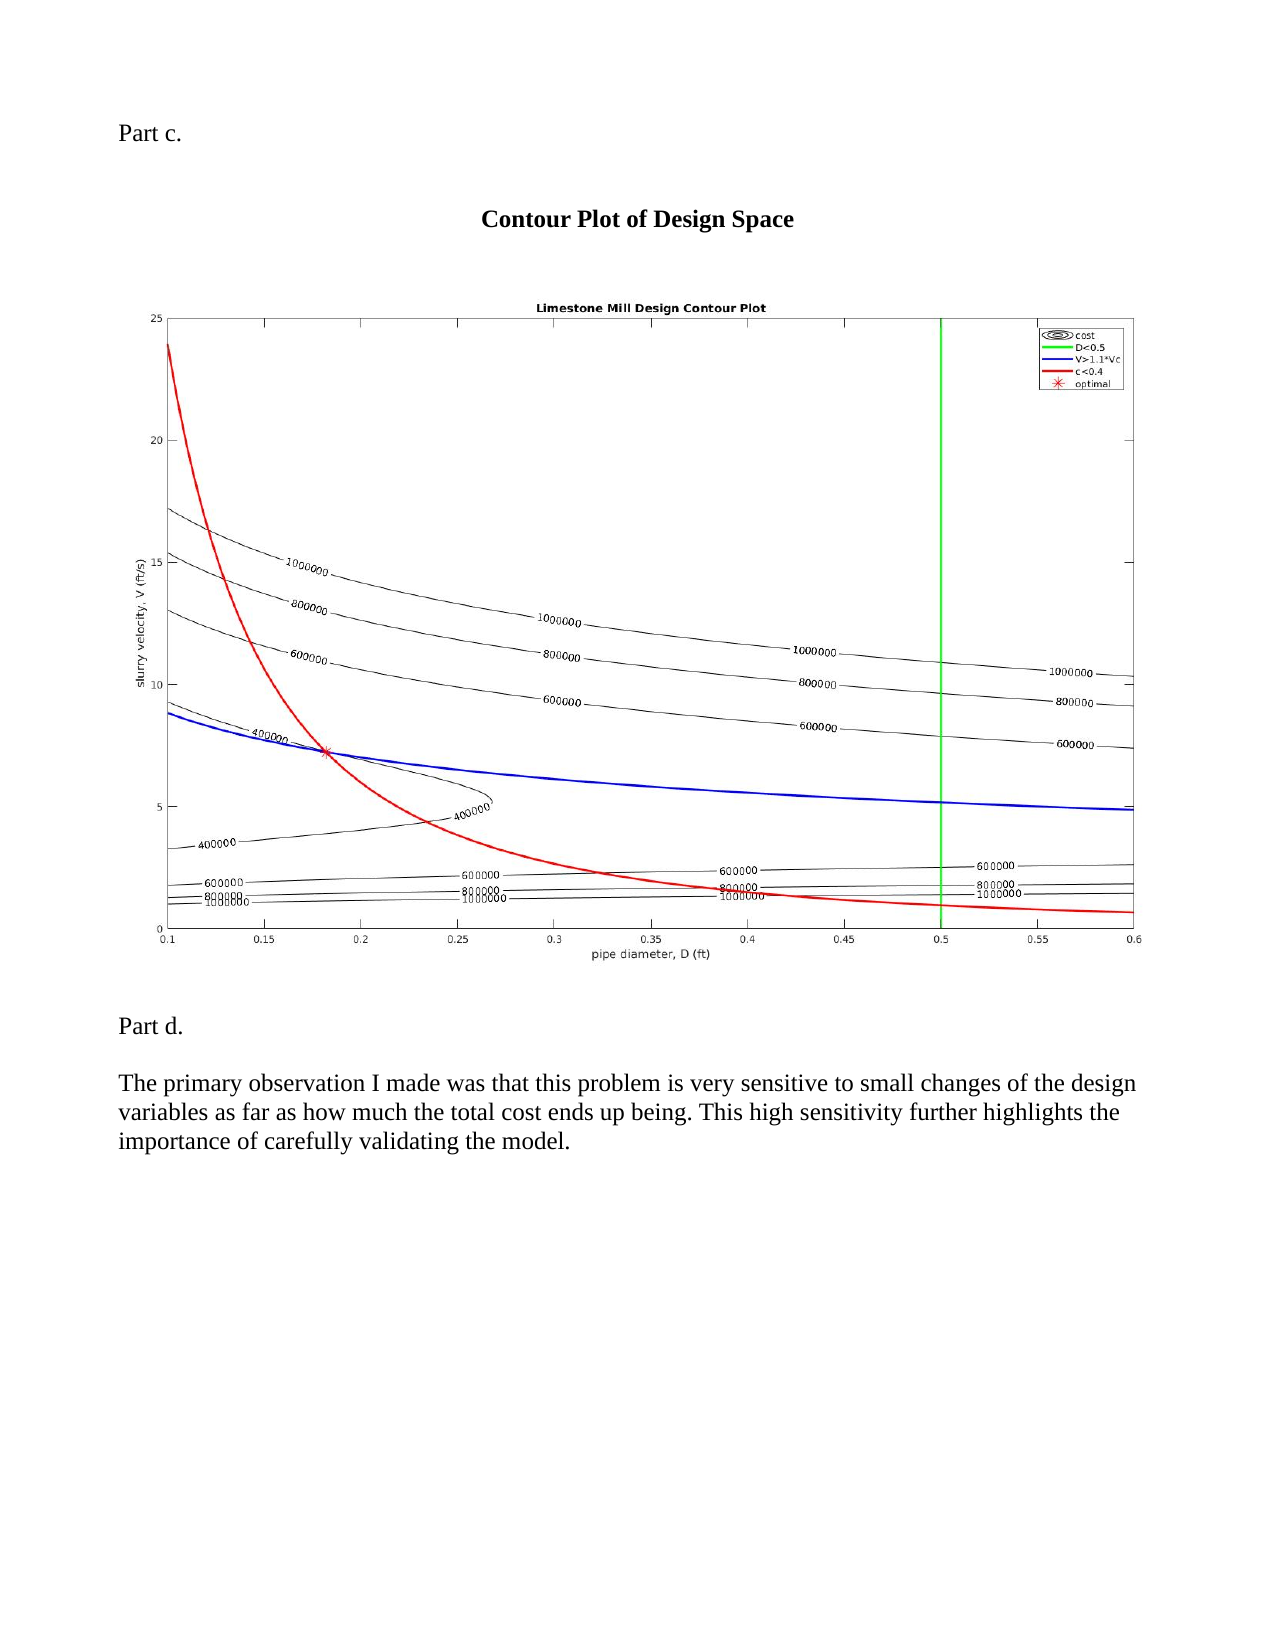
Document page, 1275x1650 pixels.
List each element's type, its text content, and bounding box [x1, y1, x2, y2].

text Part c. [118, 118, 1157, 147]
picture [125, 261, 1150, 1011]
text Contour Plot of Design Space [118, 204, 1157, 233]
text Part d. [118, 262, 1157, 1039]
text The primary observation I made was that this problem is very sensitive to small changes of the design variables as far as how much the total cost ends up being. This high sensitivity further highlights the importance of carefully validating the model. [118, 1068, 1157, 1154]
